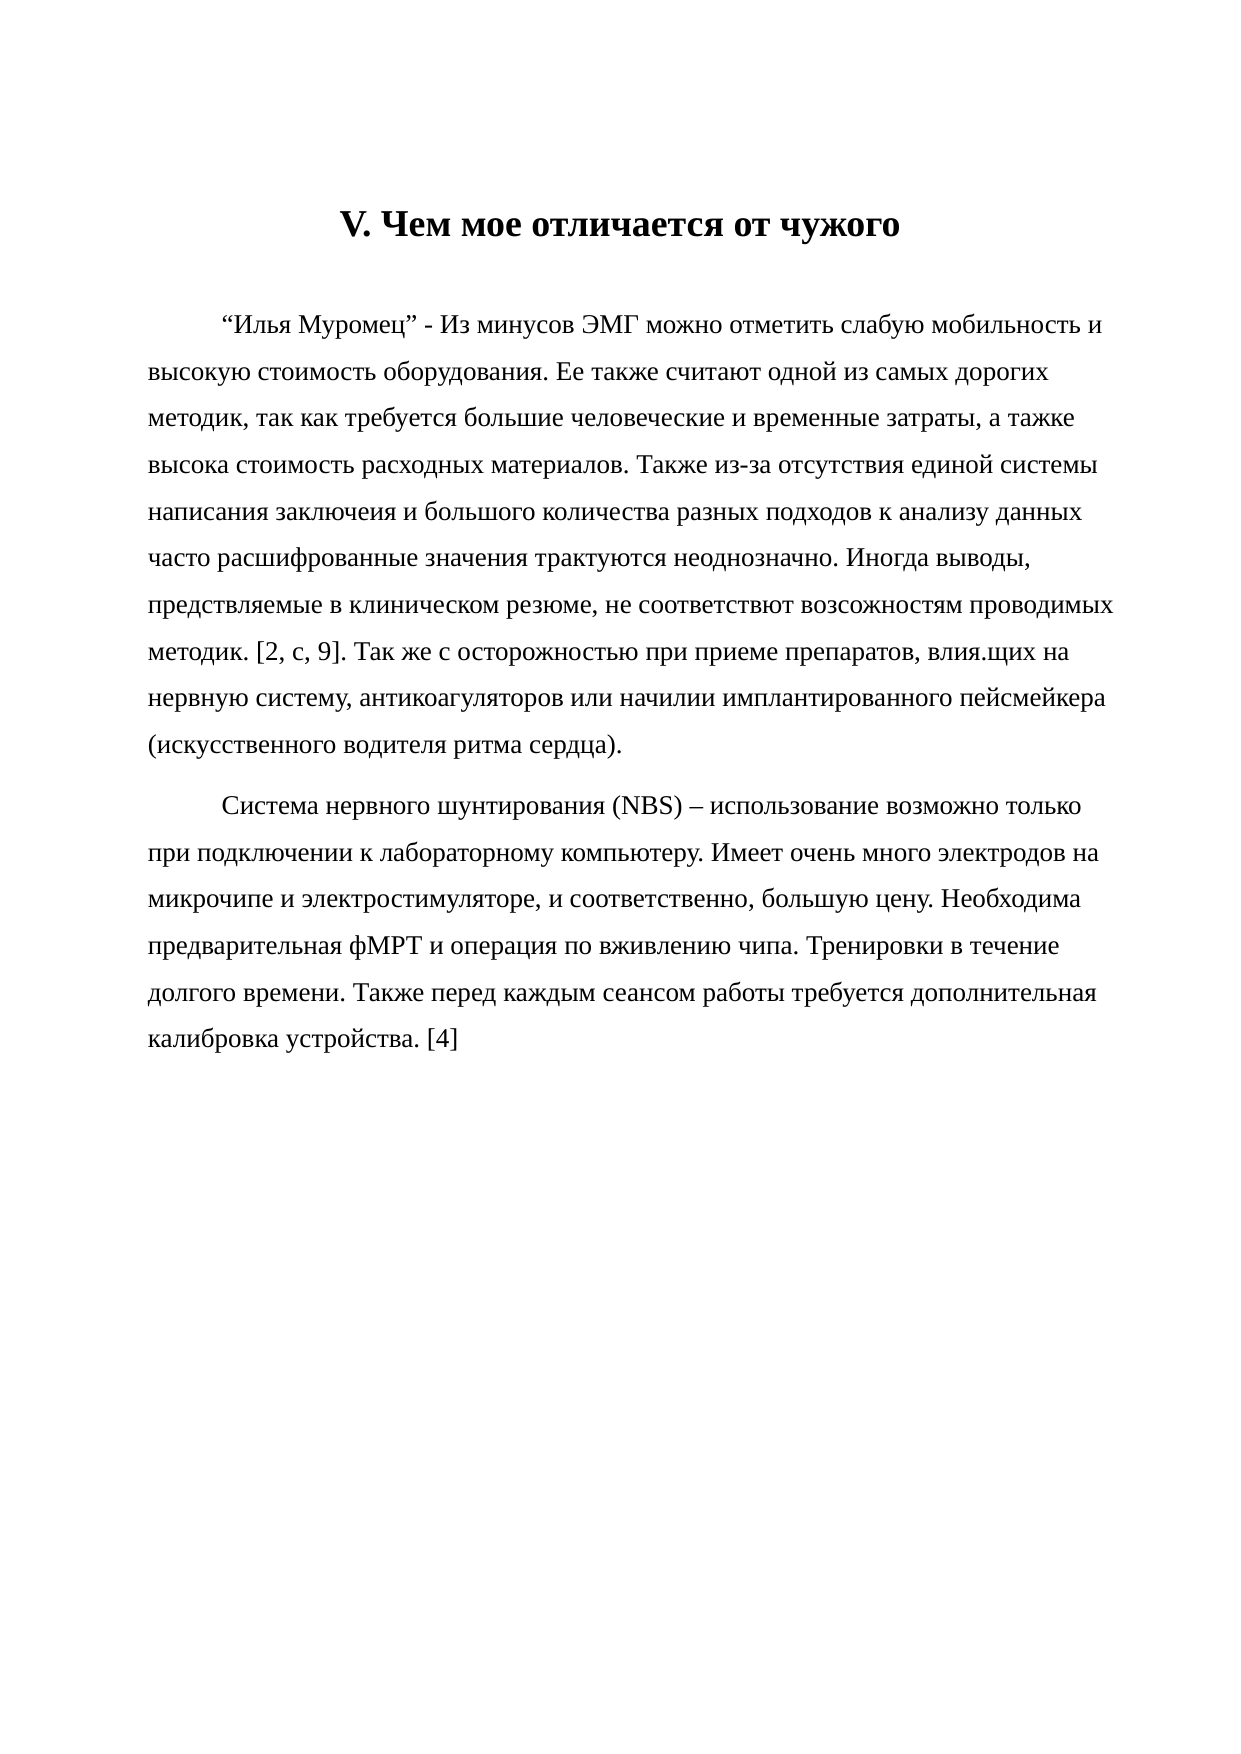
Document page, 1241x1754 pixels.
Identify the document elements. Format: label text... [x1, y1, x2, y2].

subtitle V. Чем мое отличается от чужого [118, 201, 1122, 245]
text Система нервного шунтирования (NBS) – использование возможно только при подключении к лабораторному компьютеру. Имеет очень много электродов на микрочипе и электростимуляторе, и соответственно, большую цену. Необходима предварительная фМРТ и операция по вживлению чипа. Тренировки в течение долгого времени. Также перед каждым сеансом работы требуется дополнительная калибровка устройства. [4] [148, 789, 1122, 1054]
text “Илья Муромец” - Из минусов ЭМГ можно отметить слабую мобильность и высокую стоимость оборудования. Ее также считают одной из самых дорогих методик, так как требуется большие человеческие и временные затраты, а тажке высока стоимость расходных материалов. Также из-за отсутствия единой системы написания заключеия и большого количества разных подходов к анализу данных часто расшифрованные значения трактуются неоднозначно. Иногда выводы, предствляемые в клиническом резюме, не соответствют возсожностям проводимых методик. [2, c, 9]. Так же с осторожностью при приеме препаратов, влия.щих на нервную систему, антикоагуляторов или начилии имплантированного пейсмейкера (искусственного водителя ритма сердца). [148, 308, 1122, 759]
